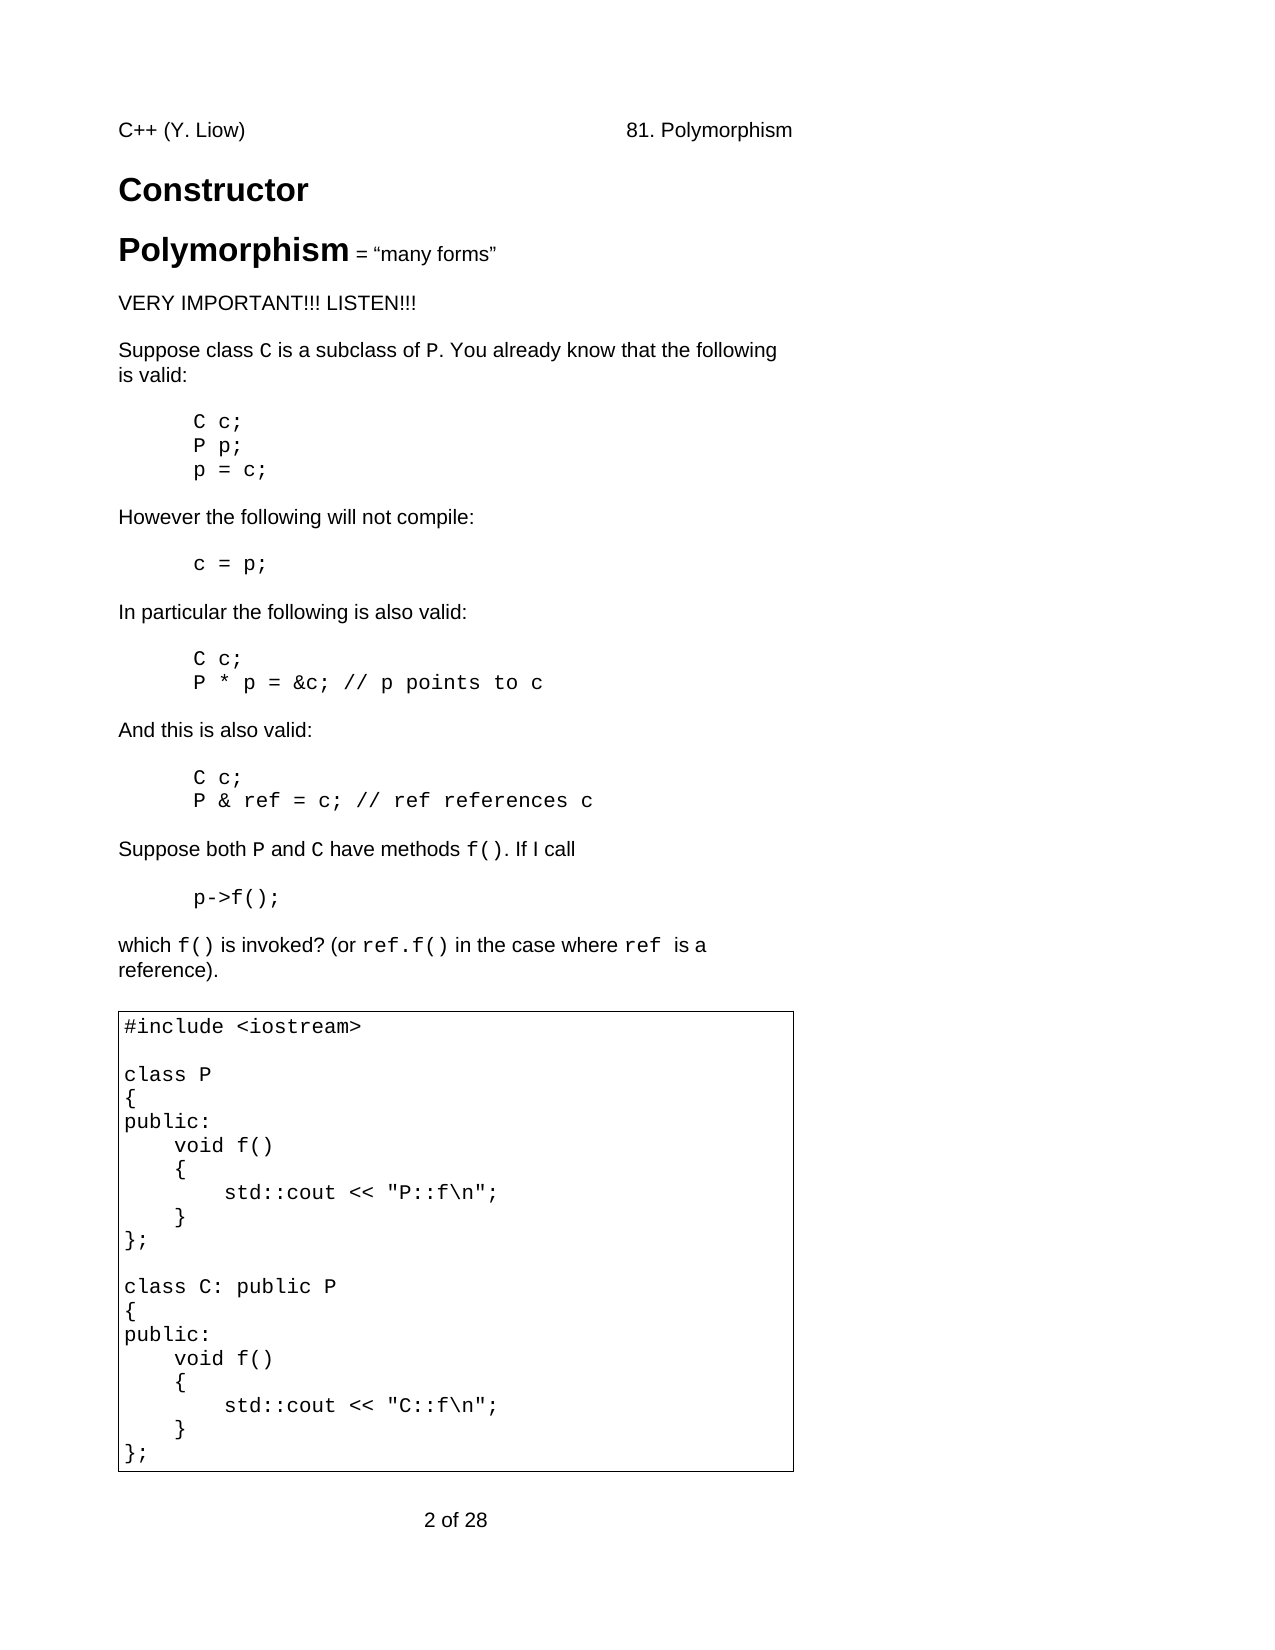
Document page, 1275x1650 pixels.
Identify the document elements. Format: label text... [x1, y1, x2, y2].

text However the following will not compile: [118, 506, 793, 529]
text VERY IMPORTANT!!! LISTEN!!! [118, 292, 793, 315]
text p = c; [118, 459, 793, 482]
text p->f(); [118, 886, 793, 911]
text P * p = &c; // p points to c [118, 672, 793, 696]
text P p; [118, 435, 793, 459]
text P & ref = c; // ref references c [118, 790, 793, 814]
text Suppose both P and C have methods f(). If I call [118, 837, 793, 862]
text In particular the following is also valid: [118, 600, 793, 623]
text c = p; [118, 552, 793, 577]
text C c; [118, 647, 793, 672]
table_header #include <iostream> class P { public: void f() { std::cout << "P::f\n"; } }; class C: public P { public: void f() { std::cout << "C::f\n"; } }; [119, 1012, 793, 1471]
text C c; [118, 410, 793, 435]
text C c; [118, 765, 793, 790]
text And this is also valid: [118, 719, 793, 742]
text Constructor [118, 171, 793, 208]
text which f() is invoked? (or ref.f() in the case where ref is a reference). [118, 934, 793, 982]
text Polymorphism = “many forms” [118, 231, 793, 269]
text Suppose class C is a subclass of P. You already know that the following is valid: [118, 338, 793, 387]
